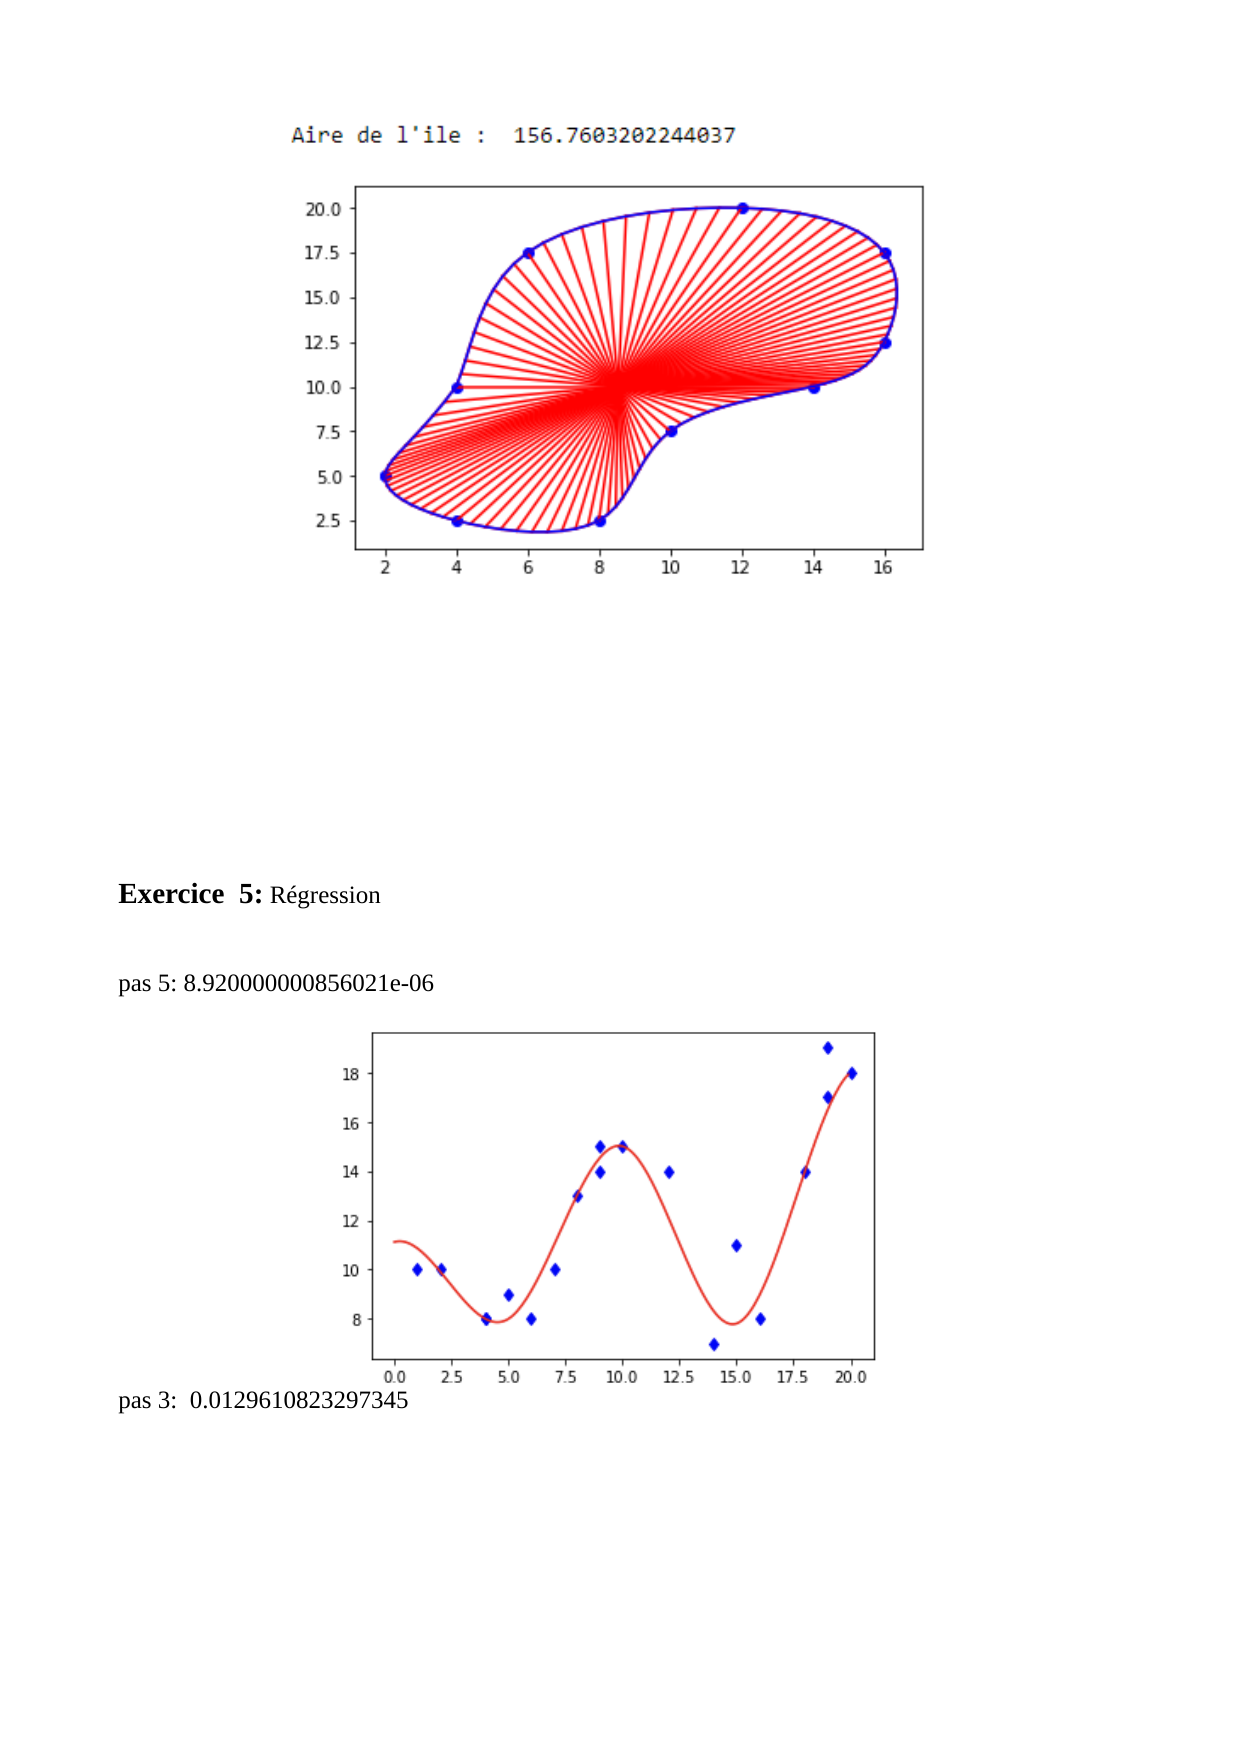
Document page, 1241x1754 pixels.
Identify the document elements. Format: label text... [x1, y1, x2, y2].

picture [287, 118, 953, 589]
picture [339, 1025, 901, 1386]
text pas 3: 0.0129610823297345 [118, 1364, 1122, 1414]
text Exercice 5: Régression [118, 877, 1122, 910]
text pas 5: 8.920000000856021e-06 [118, 968, 1122, 996]
